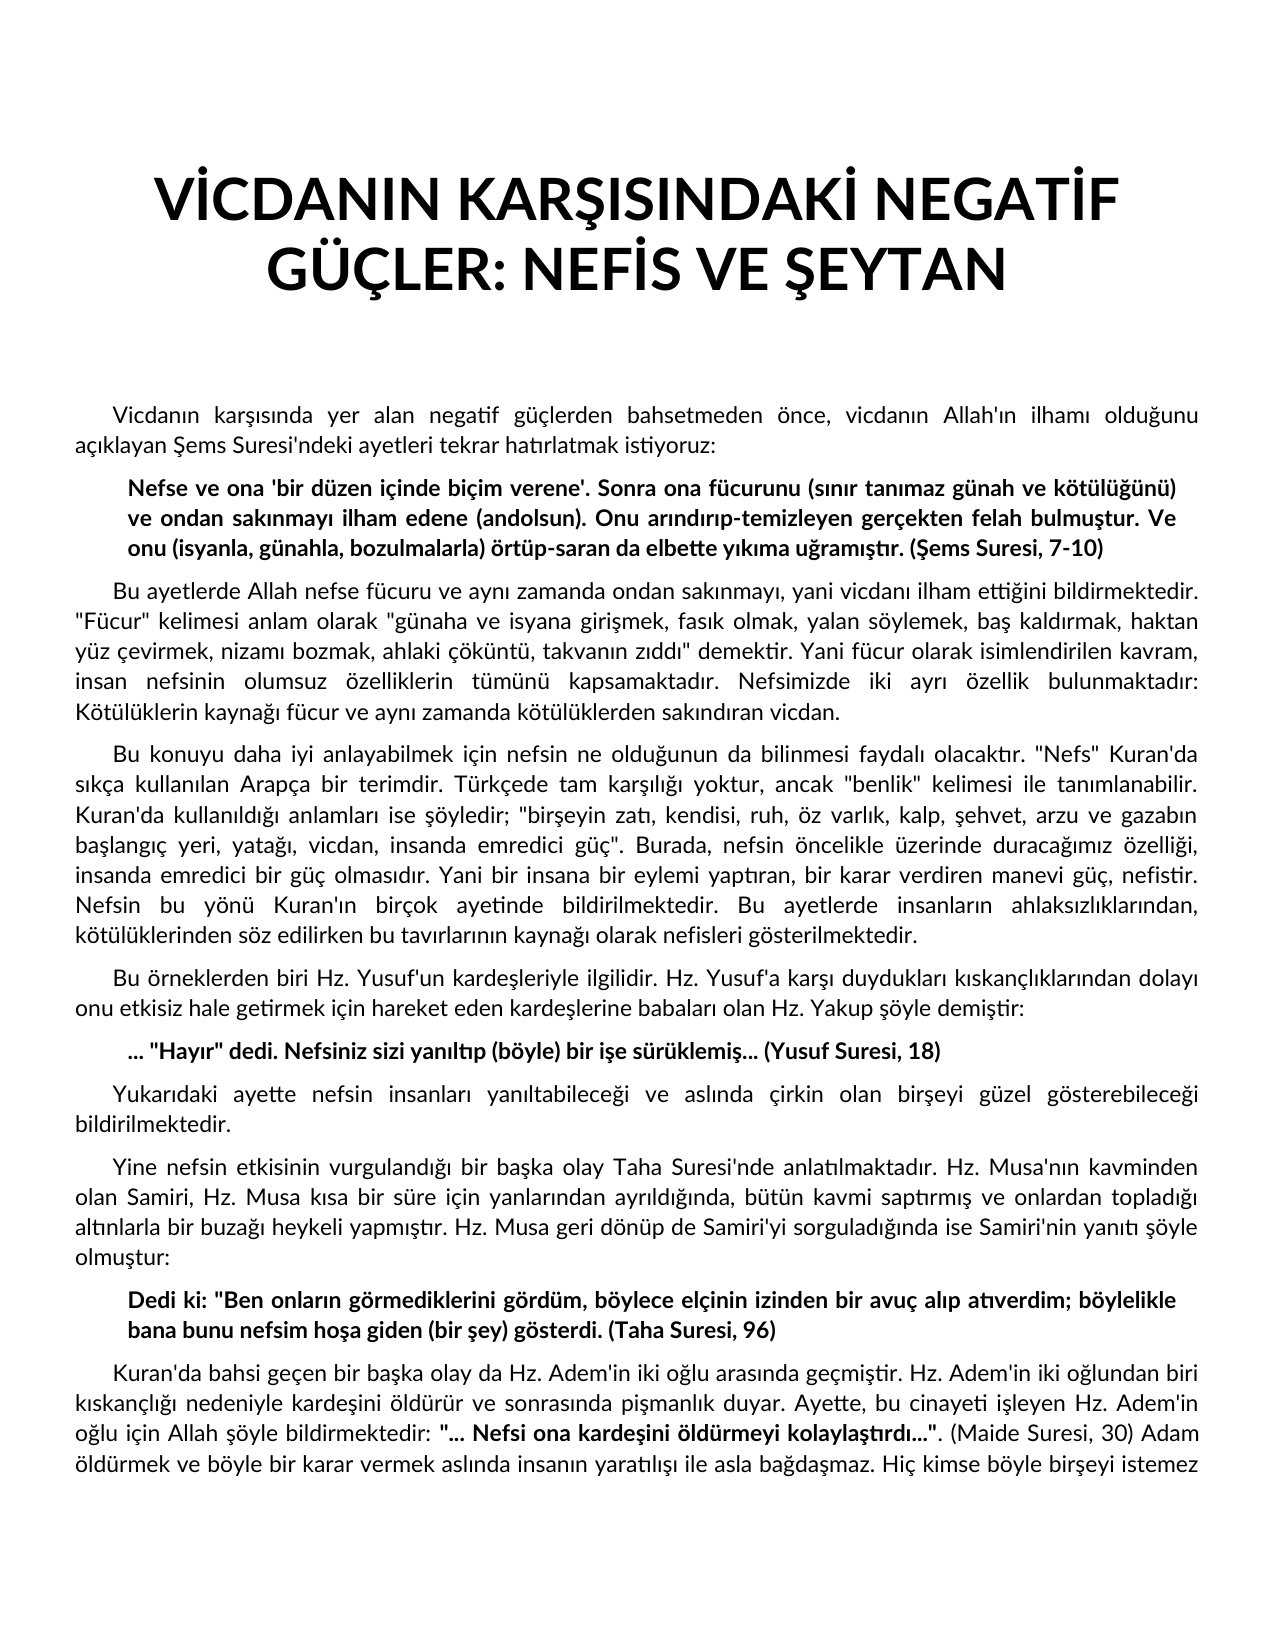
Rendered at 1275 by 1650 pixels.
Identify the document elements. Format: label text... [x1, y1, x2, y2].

text ... "Hayır" dedi. Nefsiniz sizi yanıltıp (böyle) bir işe sürüklemiş... (Yusuf Suresi, 18) [127, 1037, 1177, 1064]
text Dedi ki: "Ben onların görmediklerini gördüm, böylece elçinin izinden bir avuç alıp atıverdim; böylelikle bana bunu nefsim hoşa giden (bir şey) gösterdi. (Taha Suresi, 96) [127, 1286, 1177, 1343]
text Bu ayetlerde Allah nefse fücuru ve aynı zamanda ondan sakınmayı, yani vicdanı ilham ettiğini bildirmektedir. "Fücur" kelimesi anlam olarak "günaha ve isyana girişmek, fasık olmak, yalan söylemek, baş kaldırmak, haktan yüz çevirmek, nizamı bozmak, ahlaki çöküntü, takvanın zıddı" demektir. Yani fücur olarak isimlendirilen kavram, insan nefsinin olumsuz özelliklerin tümünü kapsamaktadır. Nefsimizde iki ayrı özellik bulunmaktadır: Kötülüklerin kaynağı fücur ve aynı zamanda kötülüklerden sakındıran vicdan. [75, 576, 1200, 725]
text Nefse ve ona 'bir düzen içinde biçim verene'. Sonra ona fücurunu (sınır tanımaz günah ve kötülüğünü) ve ondan sakınmayı ilham edene (andolsun). Onu arındırıp-temizleyen gerçekten felah bulmuştur. Ve onu (isyanla, günahla, bozulmalarla) örtüp-saran da elbette yıkıma uğramıştır. (Şems Suresi, 7-10) [127, 473, 1177, 561]
text Vicdanın karşısında yer alan negatif güçlerden bahsetmeden önce, vicdanın Allah'ın ilhamı olduğunu açıklayan Şems Suresi'ndeki ayetleri tekrar hatırlatmak istiyoruz: [75, 400, 1200, 458]
text Bu örneklerden biri Hz. Yusuf'un kardeşleriyle ilgilidir. Hz. Yusuf'a karşı duydukları kıskançlıklarından dolayı onu etkisiz hale getirmek için hareket eden kardeşlerine babaları olan Hz. Yakup şöyle demiştir: [75, 964, 1200, 1022]
subtitle VİCDANIN KARŞISINDAKİ NEGATİF GÜÇLER: NEFİS VE ŞEYTAN [75, 162, 1200, 302]
text Kuran'da bahsi geçen bir başka olay da Hz. Adem'in iki oğlu arasında geçmiştir. Hz. Adem'in iki oğlundan biri kıskançlığı nedeniyle kardeşini öldürür ve sonrasında pişmanlık duyar. Ayette, bu cinayeti işleyen Hz. Adem'in oğlu için Allah şöyle bildirmektedir: "... Nefsi ona kardeşini öldürmeyi kolaylaştırdı...". (Maide Suresi, 30) Adam öldürmek ve böyle bir karar vermek aslında insanın yaratılışı ile asla bağdaşmaz. Hiç kimse böyle birşeyi istemez [75, 1359, 1200, 1477]
text Yukarıdaki ayette nefsin insanları yanıltabileceği ve aslında çirkin olan birşeyi güzel gösterebileceği bildirilmektedir. [75, 1079, 1200, 1137]
text Yine nefsin etkisinin vurgulandığı bir başka olay Taha Suresi'nde anlatılmaktadır. Hz. Musa'nın kavminden olan Samiri, Hz. Musa kısa bir süre için yanlarından ayrıldığında, bütün kavmi saptırmış ve onlardan topladığı altınlarla bir buzağı heykeli yapmıştır. Hz. Musa geri dönüp de Samiri'yi sorguladığında ise Samiri'nin yanıtı şöyle olmuştur: [75, 1152, 1200, 1271]
text Bu konuyu daha iyi anlayabilmek için nefsin ne olduğunun da bilinmesi faydalı olacaktır. "Nefs" Kuran'da sıkça kullanılan Arapça bir terimdir. Türkçede tam karşılığı yoktur, ancak "benlik" kelimesi ile tanımlanabilir. Kuran'da kullanıldığı anlamları ise şöyledir; "birşeyin zatı, kendisi, ruh, öz varlık, kalp, şehvet, arzu ve gazabın başlangıç yeri, yatağı, vicdan, insanda emredici güç". Burada, nefsin öncelikle üzerinde duracağımız özelliği, insanda emredici bir güç olmasıdır. Yani bir insana bir eylemi yaptıran, bir karar verdiren manevi güç, nefistir. Nefsin bu yönü Kuran'ın birçok ayetinde bildirilmektedir. Bu ayetlerde insanların ahlaksızlıklarından, kötülüklerinden söz edilirken bu tavırlarının kaynağı olarak nefisleri gösterilmektedir. [75, 740, 1200, 949]
